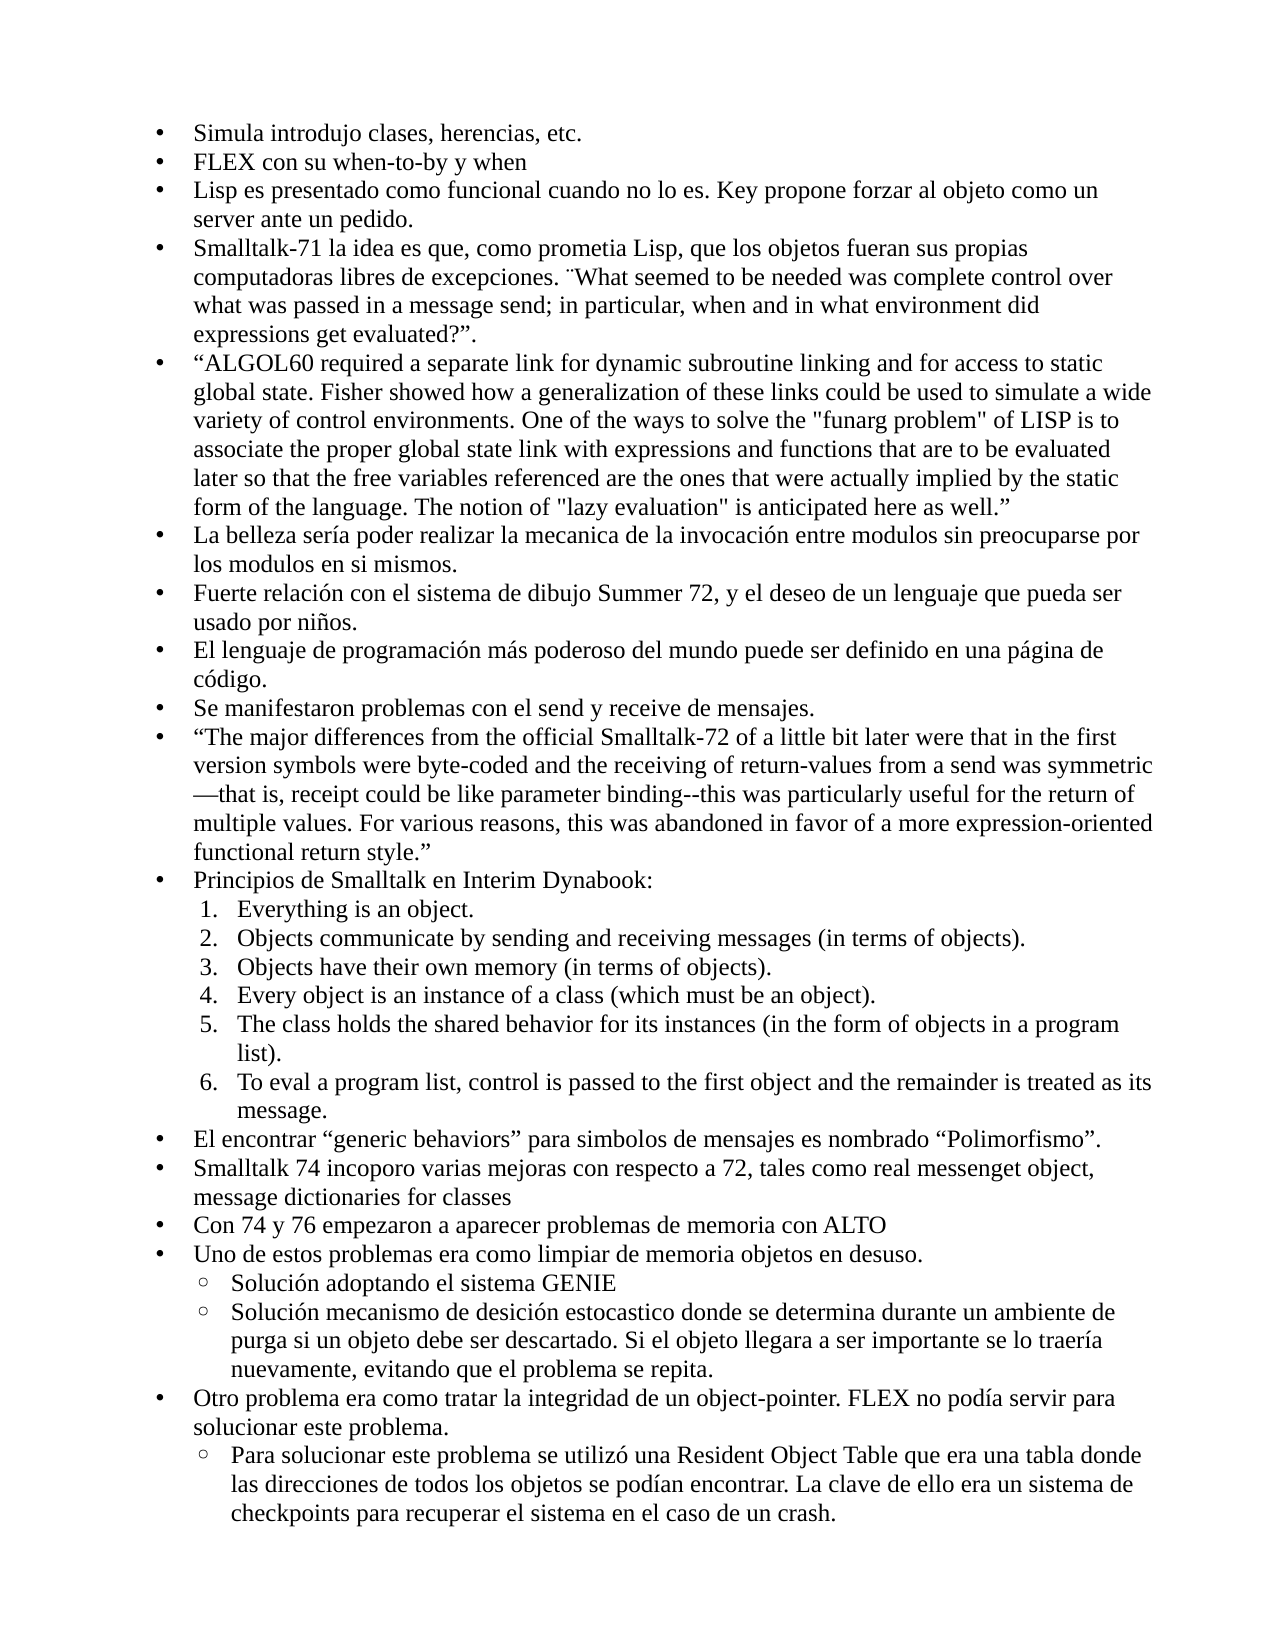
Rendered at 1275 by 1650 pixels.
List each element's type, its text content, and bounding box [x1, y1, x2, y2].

list Otro problema era como tratar la integridad de un object-pointer. FLEX no podía servir para solucionar este problema. [156, 1383, 1157, 1441]
list Simula introdujo clases, herencias, etc. [156, 118, 1157, 147]
list El encontrar “generic behaviors” para simbolos de mensajes es nombrado “Polimorfismo”. [156, 1124, 1157, 1153]
list To eval a program list, control is passed to the first object and the remainder is treated as its message. [199, 1067, 1157, 1124]
list La belleza sería poder realizar la mecanica de la invocación entre modulos sin preocuparse por los modulos en si mismos. [156, 521, 1157, 578]
list Objects communicate by sending and receiving messages (in terms of objects). [199, 923, 1157, 952]
list “The major differences from the official Smalltalk-72 of a little bit later were that in the first version symbols were byte-coded and the receiving of return-values from a send was symmetric—that is, receipt could be like parameter binding--this was particularly useful for the return of multiple values. For various reasons, this was abandoned in favor of a more expression-oriented functional return style.” [156, 722, 1157, 866]
list Smalltalk-71 la idea es que, como prometia Lisp, que los objetos fueran sus propias computadoras libres de excepciones. ¨What seemed to be needed was complete control over what was passed in a message send; in particular, when and in what environment did expressions get evaluated?”. [156, 233, 1157, 348]
list Uno de estos problemas era como limpiar de memoria objetos en desuso. [156, 1239, 1157, 1268]
list Everything is an object. [199, 894, 1157, 923]
list Se manifestaron problemas con el send y receive de mensajes. [156, 693, 1157, 722]
list “ALGOL60 required a separate link for dynamic subroutine linking and for access to static global state. Fisher showed how a generalization of these links could be used to simulate a wide variety of control environments. One of the ways to solve the "funarg problem" of LISP is to associate the proper global state link with expressions and functions that are to be evaluated later so that the free variables referenced are the ones that were actually implied by the static form of the language. The notion of "lazy evaluation" is anticipated here as well.” [156, 348, 1157, 521]
list Solución mecanismo de desición estocastico donde se determina durante un ambiente de purga si un objeto debe ser descartado. Si el objeto llegara a ser importante se lo traería nuevamente, evitando que el problema se repita. [193, 1297, 1157, 1383]
list El lenguaje de programación más poderoso del mundo puede ser definido en una página de código. [156, 636, 1157, 693]
list Con 74 y 76 empezaron a aparecer problemas de memoria con ALTO [156, 1211, 1157, 1239]
list Smalltalk 74 incoporo varias mejoras con respecto a 72, tales como real messenget object, message dictionaries for classes [156, 1153, 1157, 1211]
list Solución adoptando el sistema GENIE [193, 1268, 1157, 1297]
list Fuerte relación con el sistema de dibujo Summer 72, y el deseo de un lenguaje que pueda ser usado por niños. [156, 578, 1157, 636]
list Objects have their own memory (in terms of objects). [199, 952, 1157, 981]
list The class holds the shared behavior for its instances (in the form of objects in a program list). [199, 1009, 1157, 1067]
list Every object is an instance of a class (which must be an object). [199, 981, 1157, 1009]
list Lisp es presentado como funcional cuando no lo es. Key propone forzar al objeto como un server ante un pedido. [156, 176, 1157, 233]
list Para solucionar este problema se utilizó una Resident Object Table que era una tabla donde las direcciones de todos los objetos se podían encontrar. La clave de ello era un sistema de checkpoints para recuperar el sistema en el caso de un crash. [193, 1441, 1157, 1527]
list FLEX con su when-to-by y when [156, 147, 1157, 176]
list Principios de Smalltalk en Interim Dynabook: [156, 866, 1157, 894]
